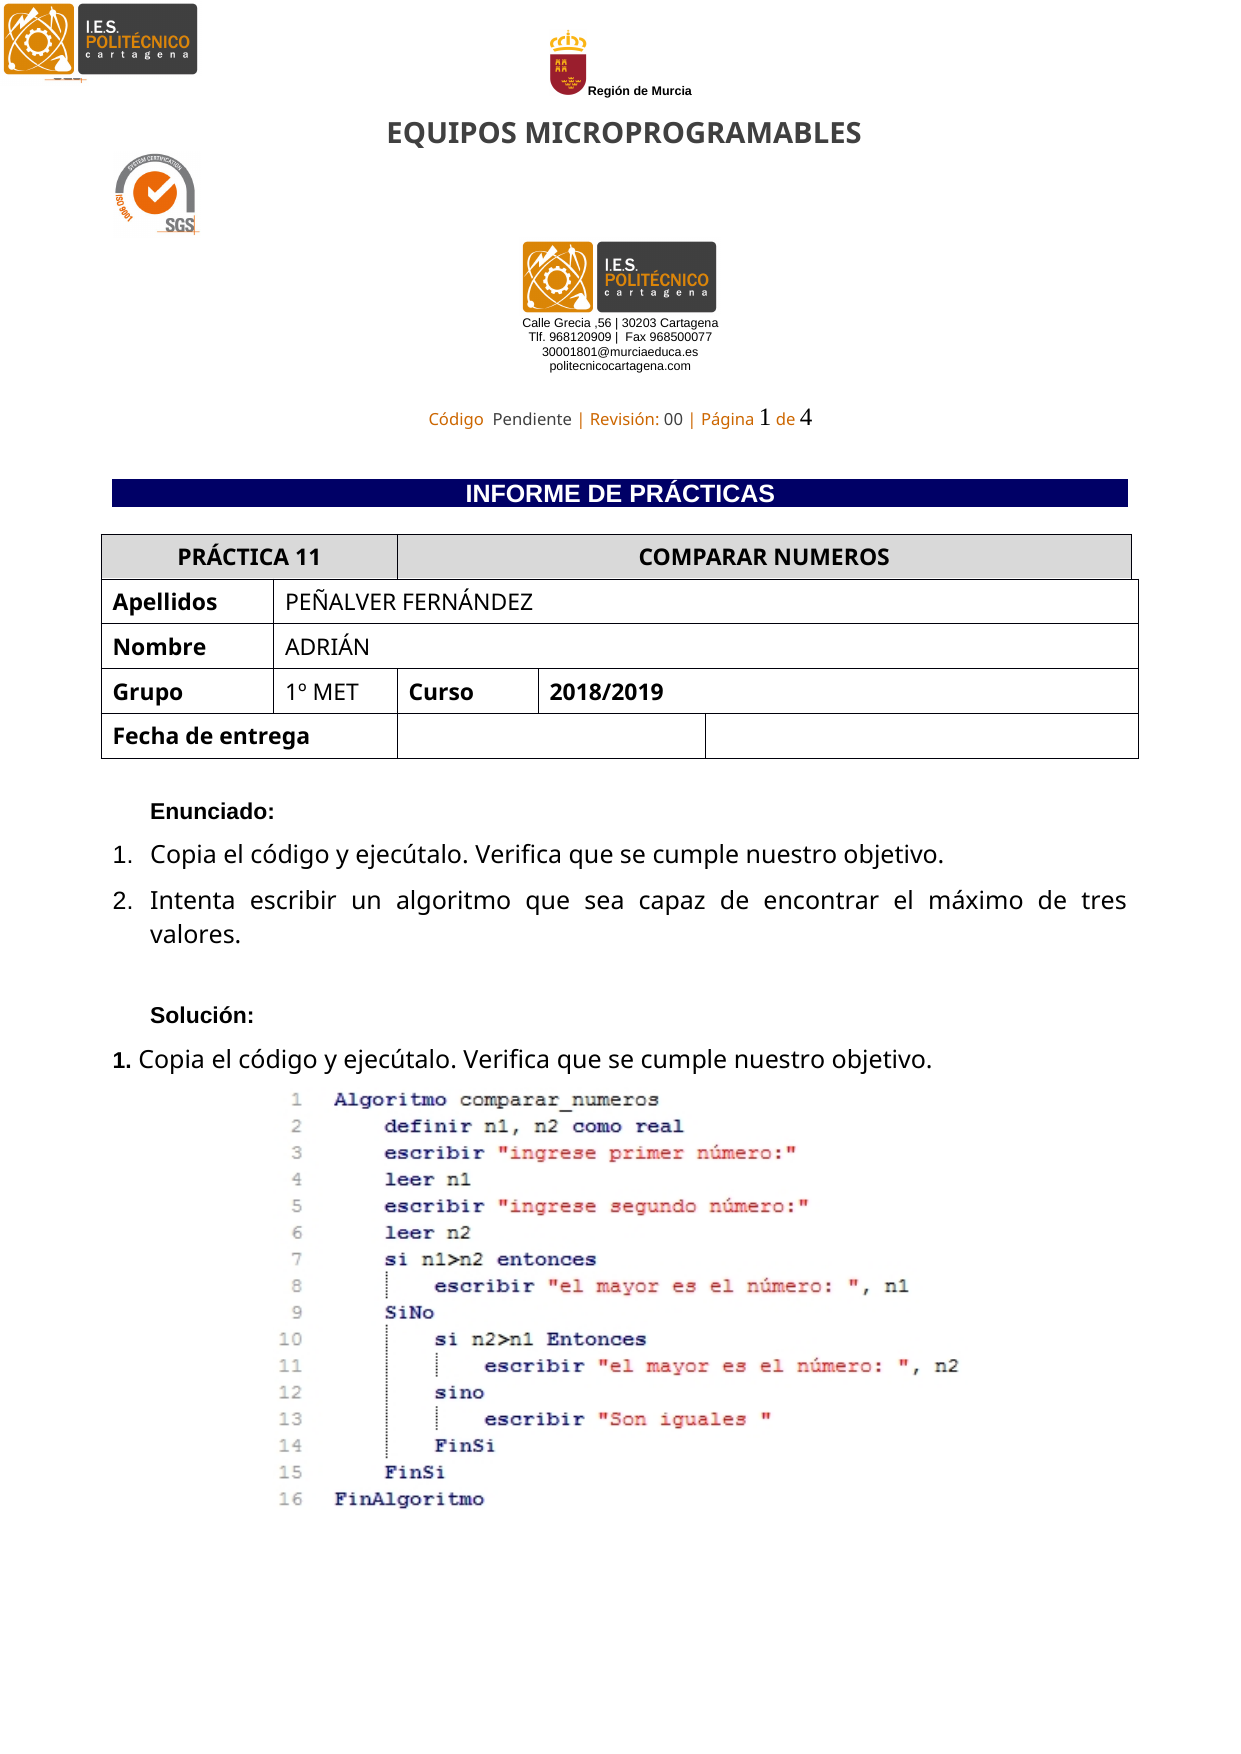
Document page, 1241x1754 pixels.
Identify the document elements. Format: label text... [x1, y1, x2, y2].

table_cell Apellidos [102, 580, 273, 623]
table_cell Fecha de entrega [102, 714, 397, 758]
picture [112, 151, 202, 238]
table_cell Curso [398, 669, 538, 713]
picture [0, 0, 202, 86]
table_cell PEÑALVER FERNÁNDEZ [274, 580, 1138, 623]
table_cell 1º MET [274, 669, 397, 713]
table_cell [706, 714, 1138, 758]
table_header COMPARAR NUMEROS [398, 535, 1131, 578]
list Intenta escribir un algoritmo que sea capaz de encontrar el máximo de tres valores. [112, 883, 1128, 951]
picture [519, 237, 721, 316]
table_cell ADRIÁN [274, 624, 1138, 668]
text INFORME DE PRÁCTICAS [112, 479, 1128, 507]
table_cell 2018/2019 [539, 669, 1138, 713]
list 1. Copia el código y ejecútalo. Verifica que se cumple nuestro objetivo. [112, 1041, 1128, 1075]
picture [272, 1087, 968, 1510]
table_cell Grupo [102, 669, 273, 713]
text Enunciado: [150, 798, 1128, 824]
table_header PRÁCTICA 11 [102, 535, 397, 578]
table_cell [398, 714, 705, 758]
list Copia el código y ejecútalo. Verifica que se cumple nuestro objetivo. [112, 836, 1128, 871]
text Solución: [150, 1002, 1128, 1029]
table_header [1132, 534, 1139, 578]
table_cell Nombre [102, 624, 273, 668]
